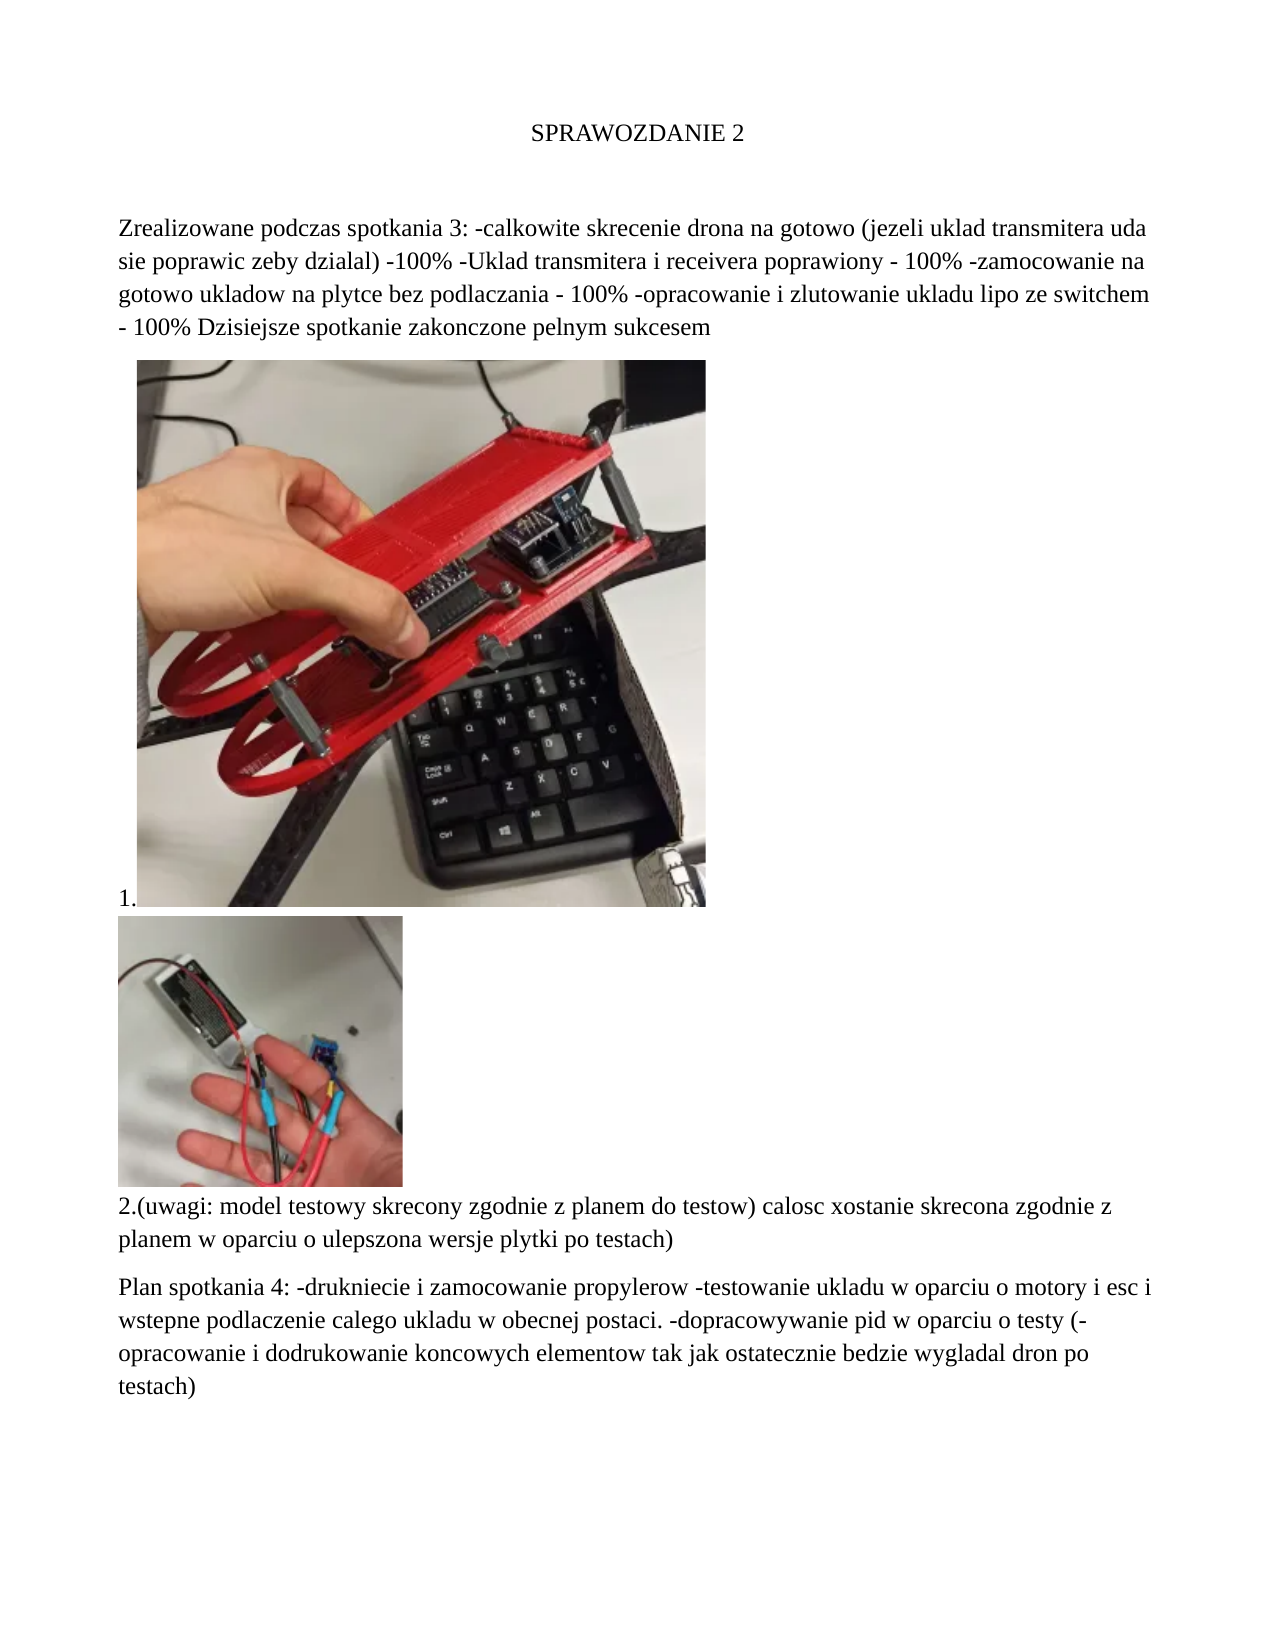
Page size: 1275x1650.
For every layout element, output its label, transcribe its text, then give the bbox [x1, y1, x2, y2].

list Plan spotkania 4: -drukniecie i zamocowanie propylerow -testowanie ukladu w oparciu o motory i esc i wstepne podlaczenie calego ukladu w obecnej postaci. -dopracowywanie pid w oparciu o testy (-opracowanie i dodrukowanie koncowych elementow tak jak ostatecznie bedzie wygladal dron po testach) [118, 1272, 1157, 1399]
text Zrealizowane podczas spotkania 3: -calkowite skrecenie drona na gotowo (jezeli uklad transmitera uda sie poprawic zeby dzialal) -100% -Uklad transmitera i receivera poprawiony - 100% -zamocowanie na gotowo ukladow na plytce bez podlaczania - 100% -opracowanie i zlutowanie ukladu lipo ze switchem - 100% Dzisiejsze spotkanie zakonczone pelnym sukcesem [118, 213, 1157, 341]
text SPRAWOZDANIE 2 [118, 118, 1157, 147]
picture [118, 916, 403, 1187]
picture [136, 360, 706, 907]
list (uwagi: model testowy skrecony zgodnie z planem do testow) calosc xostanie skrecona zgodnie z planem w oparciu o ulepszona wersje plytki po testach) [118, 1191, 1157, 1253]
